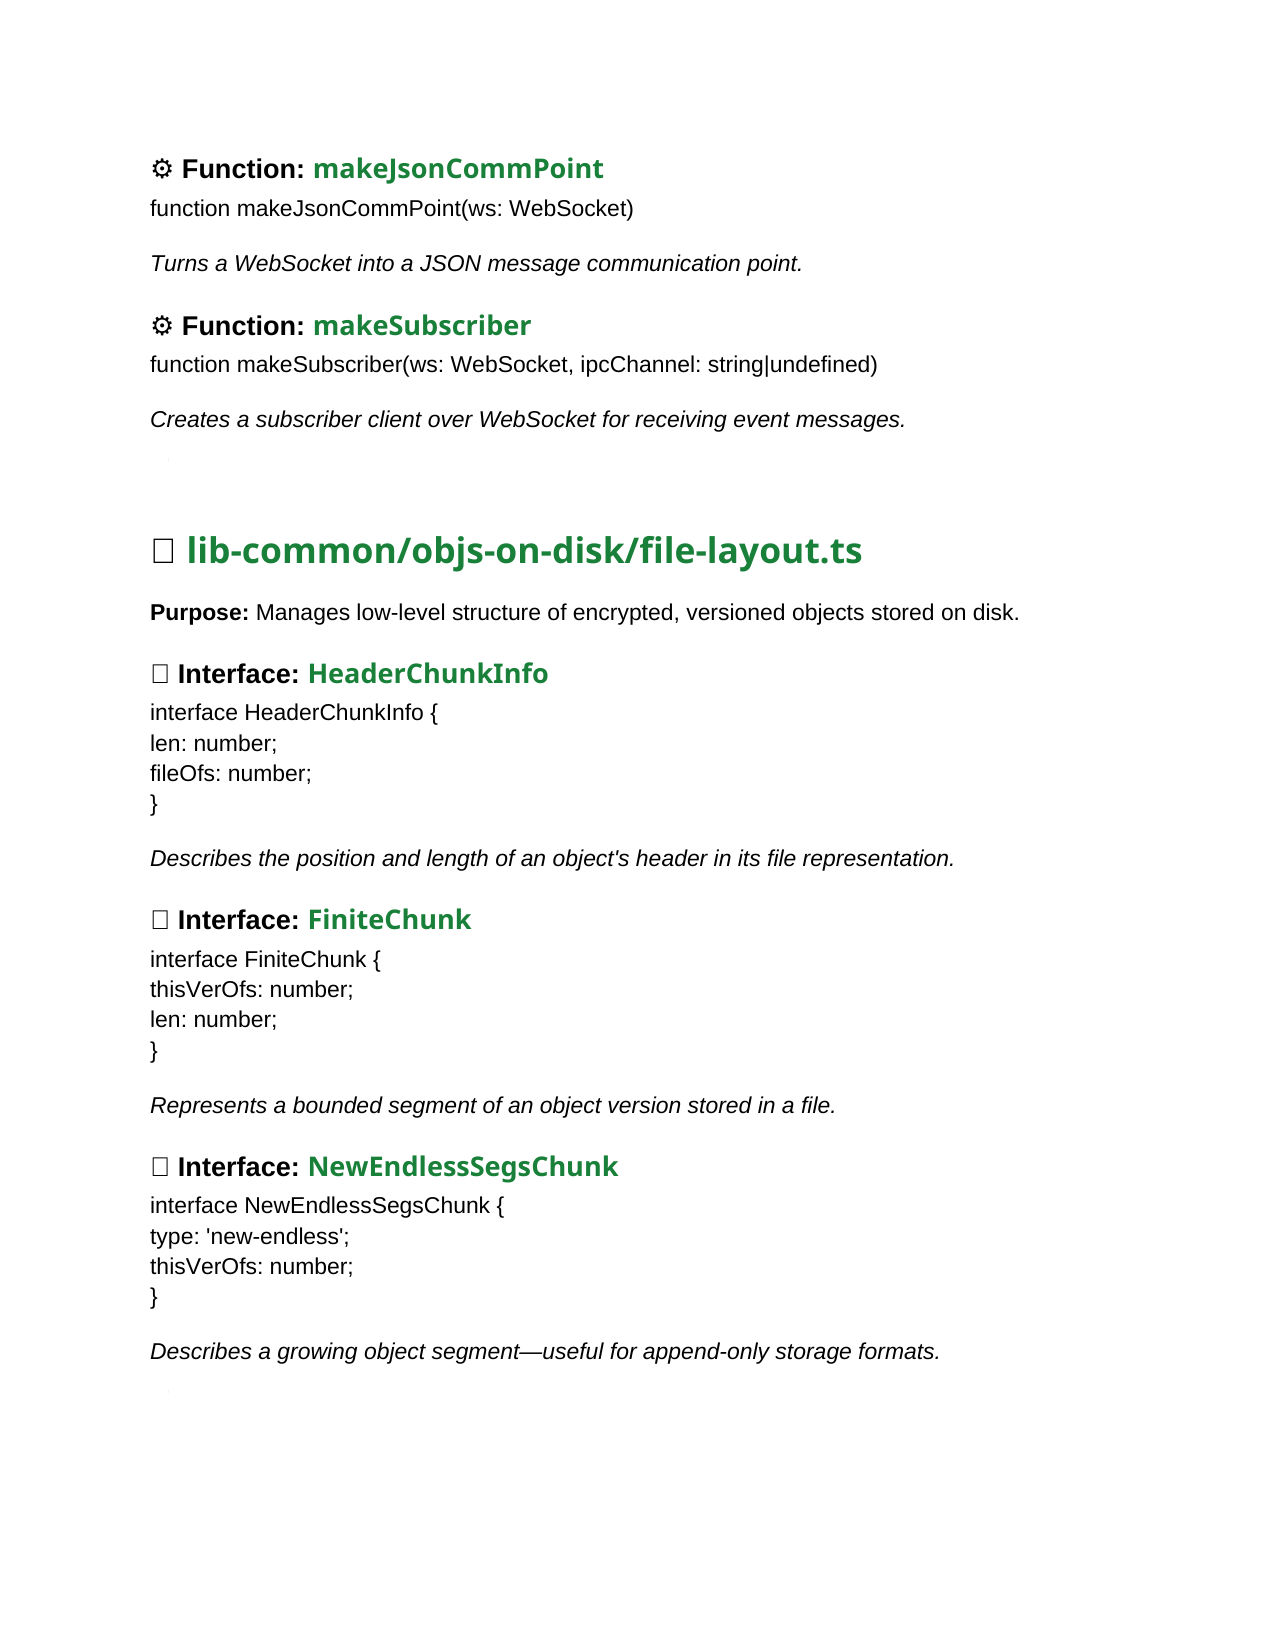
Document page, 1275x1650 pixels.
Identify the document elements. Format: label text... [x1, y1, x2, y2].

text len: number; [150, 729, 1125, 756]
text interface NewEndlessSegsChunk { [150, 1192, 1125, 1219]
text Represents a bounded segment of an object version stored in a file. [150, 1092, 1125, 1118]
subtitle ⚙️ Function: makeSubscriber [150, 306, 1125, 343]
text thisVerOfs: number; [150, 976, 1125, 1002]
text Describes a growing object segment—useful for append-only storage formats. [150, 1338, 1125, 1365]
text interface FiniteChunk { [150, 946, 1125, 972]
text Describes the position and length of an object's header in its file representation. [150, 845, 1125, 872]
text Purpose: Manages low-level structure of encrypted, versioned objects stored on disk. [150, 599, 1125, 625]
text function makeJsonCommPoint(ws: WebSocket) [150, 195, 1125, 222]
text type: 'new-endless'; [150, 1223, 1125, 1249]
text len: number; [150, 1006, 1125, 1033]
subtitle 🧩 Interface: FiniteChunk [150, 901, 1125, 938]
text thisVerOfs: number; [150, 1253, 1125, 1279]
subtitle 🧩 Interface: NewEndlessSegsChunk [150, 1147, 1125, 1184]
text fileOfs: number; [150, 760, 1125, 786]
text } [150, 1037, 1125, 1063]
subtitle 🧩 Interface: HeaderChunkInfo [150, 654, 1125, 691]
subtitle ⚙️ Function: makeJsonCommPoint [150, 150, 1125, 187]
text Creates a subscriber client over WebSocket for receiving event messages. [150, 406, 1125, 433]
text } [150, 1283, 1125, 1309]
text } [150, 790, 1125, 816]
text Turns a WebSocket into a JSON message communication point. [150, 250, 1125, 277]
subtitle 📄 lib-common/objs-on-disk/file-layout.ts [150, 525, 1125, 574]
text interface HeaderChunkInfo { [150, 699, 1125, 726]
text function makeSubscriber(ws: WebSocket, ipcChannel: string|undefined) [150, 351, 1125, 377]
